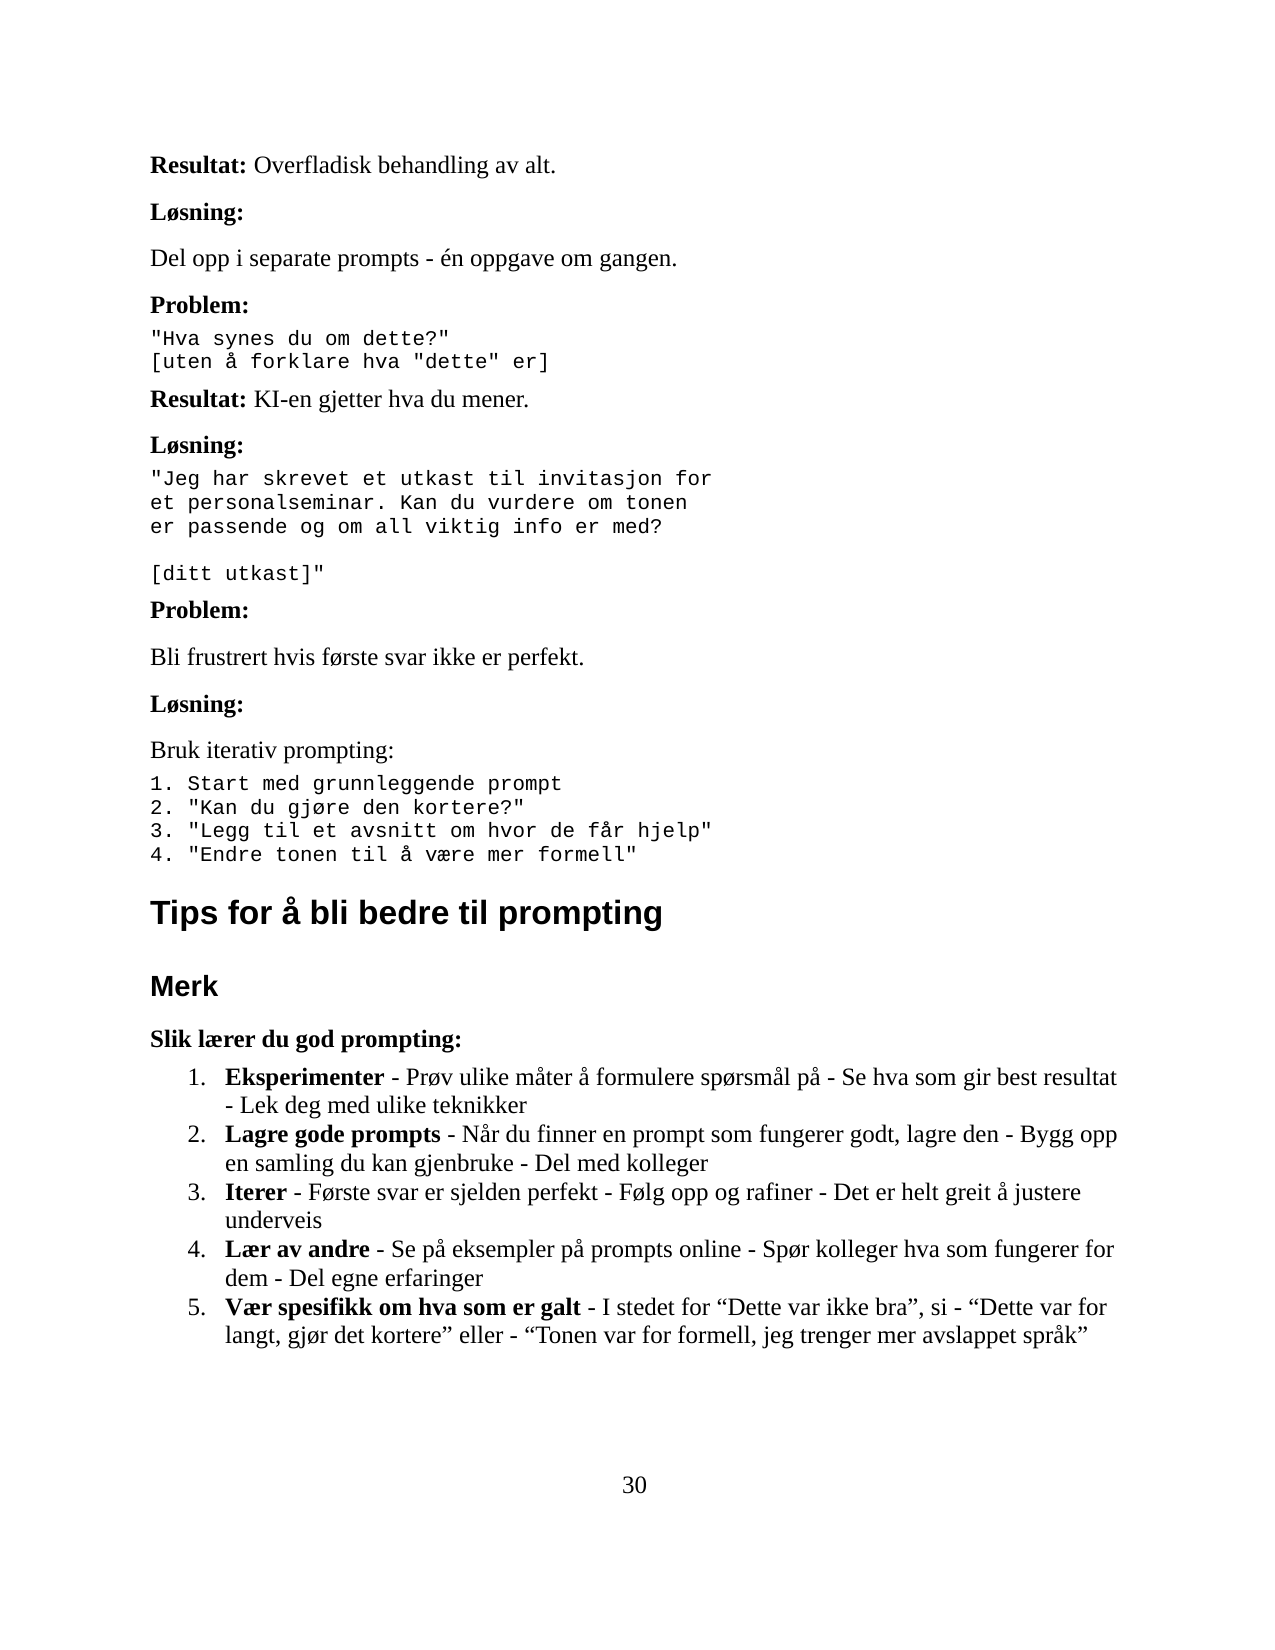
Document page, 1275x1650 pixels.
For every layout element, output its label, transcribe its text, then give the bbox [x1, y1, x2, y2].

list Lagre gode prompts - Når du finner en prompt som fungerer godt, lagre den - Bygg opp en samling du kan gjenbruke - Del med kolleger [187, 1119, 1125, 1177]
text Bruk iterativ prompting: [150, 736, 1125, 764]
text Resultat: Overfladisk behandling av alt. [150, 150, 1125, 179]
text [uten å forklare hva "dette" er] [150, 351, 1125, 375]
text Løsning: [150, 431, 1125, 459]
text Resultat: KI-en gjetter hva du mener. [150, 384, 1125, 413]
text 2. "Kan du gjøre den kortere?" [150, 797, 1125, 821]
text 1. Start med grunnleggende prompt [150, 773, 1125, 797]
text Problem: [150, 596, 1125, 624]
text Løsning: [150, 197, 1125, 225]
list Lær av andre - Se på eksempler på prompts online - Spør kolleger hva som fungerer for dem - Del egne erfaringer [187, 1234, 1125, 1292]
list Iterer - Første svar er sjelden perfekt - Følg opp og rafiner - Det er helt greit å justere underveis [187, 1177, 1125, 1234]
text Bli frustrert hvis første svar ikke er perfekt. [150, 642, 1125, 671]
text et personalseminar. Kan du vurdere om tonen [150, 492, 1125, 516]
text "Hva synes du om dette?" [150, 328, 1125, 351]
text 4. "Endre tonen til å være mer formell" [150, 844, 1125, 868]
text 3. "Legg til et avsnitt om hvor de får hjelp" [150, 821, 1125, 844]
list Eksperimenter - Prøv ulike måter å formulere spørsmål på - Se hva som gir best resultat - Lek deg med ulike teknikker [187, 1062, 1125, 1119]
subtitle Merk [150, 969, 1125, 1002]
text Problem: [150, 290, 1125, 319]
text "Jeg har skrevet et utkast til invitasjon for [150, 468, 1125, 492]
text Slik lærer du god prompting: [150, 1024, 1125, 1053]
list Vær spesifikk om hva som er galt - I stedet for “Dette var ikke bra”, si - “Dette var for langt, gjør det kortere” eller - “Tonen var for formell, jeg trenger mer avslappet språk” [187, 1292, 1125, 1349]
text er passende og om all viktig info er med? [150, 516, 1125, 539]
subtitle Tips for å bli bedre til prompting [150, 893, 1125, 931]
text Del opp i separate prompts - én oppgave om gangen. [150, 243, 1125, 272]
text Løsning: [150, 689, 1125, 718]
text [ditt utkast]" [150, 563, 1125, 587]
